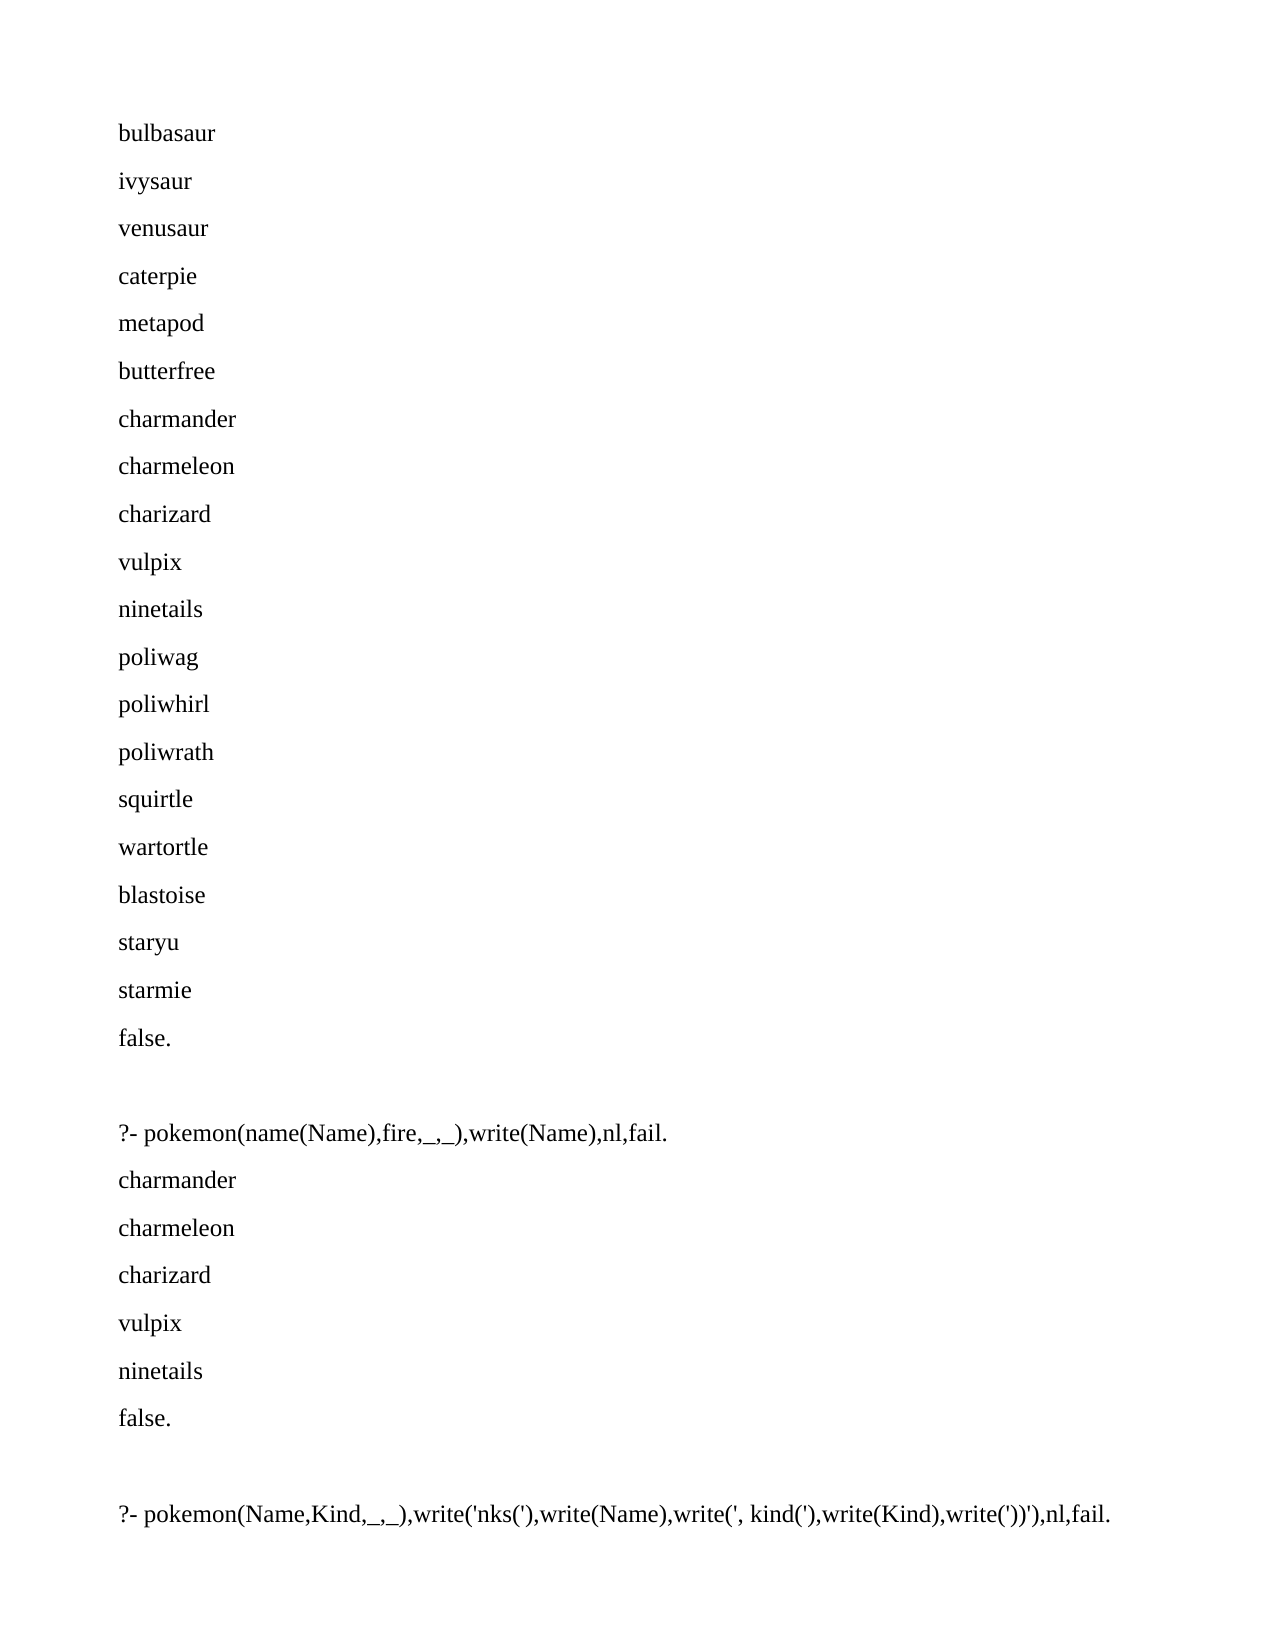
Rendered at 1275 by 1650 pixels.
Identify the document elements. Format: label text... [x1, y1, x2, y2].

text ?- pokemon(name(Name),fire,_,_),write(Name),nl,fail. [118, 1118, 1157, 1147]
text charmander [118, 404, 1157, 432]
text starmie [118, 975, 1157, 1004]
text ?- pokemon(Name,Kind,_,_),write('nks('),write(Name),write(', kind('),write(Kind),write('))'),nl,fail. [118, 1499, 1157, 1527]
text vulpix [118, 1308, 1157, 1337]
text metapod [118, 308, 1157, 337]
text wartortle [118, 832, 1157, 861]
text caterpie [118, 261, 1157, 290]
text bulbasaur [118, 118, 1157, 147]
text ivysaur [118, 166, 1157, 194]
text false. [118, 1403, 1157, 1432]
text squirtle [118, 784, 1157, 813]
text staryu [118, 927, 1157, 956]
text charizard [118, 1261, 1157, 1289]
text charmeleon [118, 451, 1157, 480]
text charmander [118, 1165, 1157, 1194]
text false. [118, 1023, 1157, 1051]
text butterfree [118, 356, 1157, 385]
text blastoise [118, 880, 1157, 908]
text charizard [118, 499, 1157, 528]
text vulpix [118, 547, 1157, 575]
text poliwhirl [118, 689, 1157, 718]
text venusaur [118, 213, 1157, 242]
text poliwrath [118, 737, 1157, 766]
text ninetails [118, 1356, 1157, 1384]
text poliwag [118, 642, 1157, 671]
text charmeleon [118, 1213, 1157, 1242]
text ninetails [118, 594, 1157, 623]
